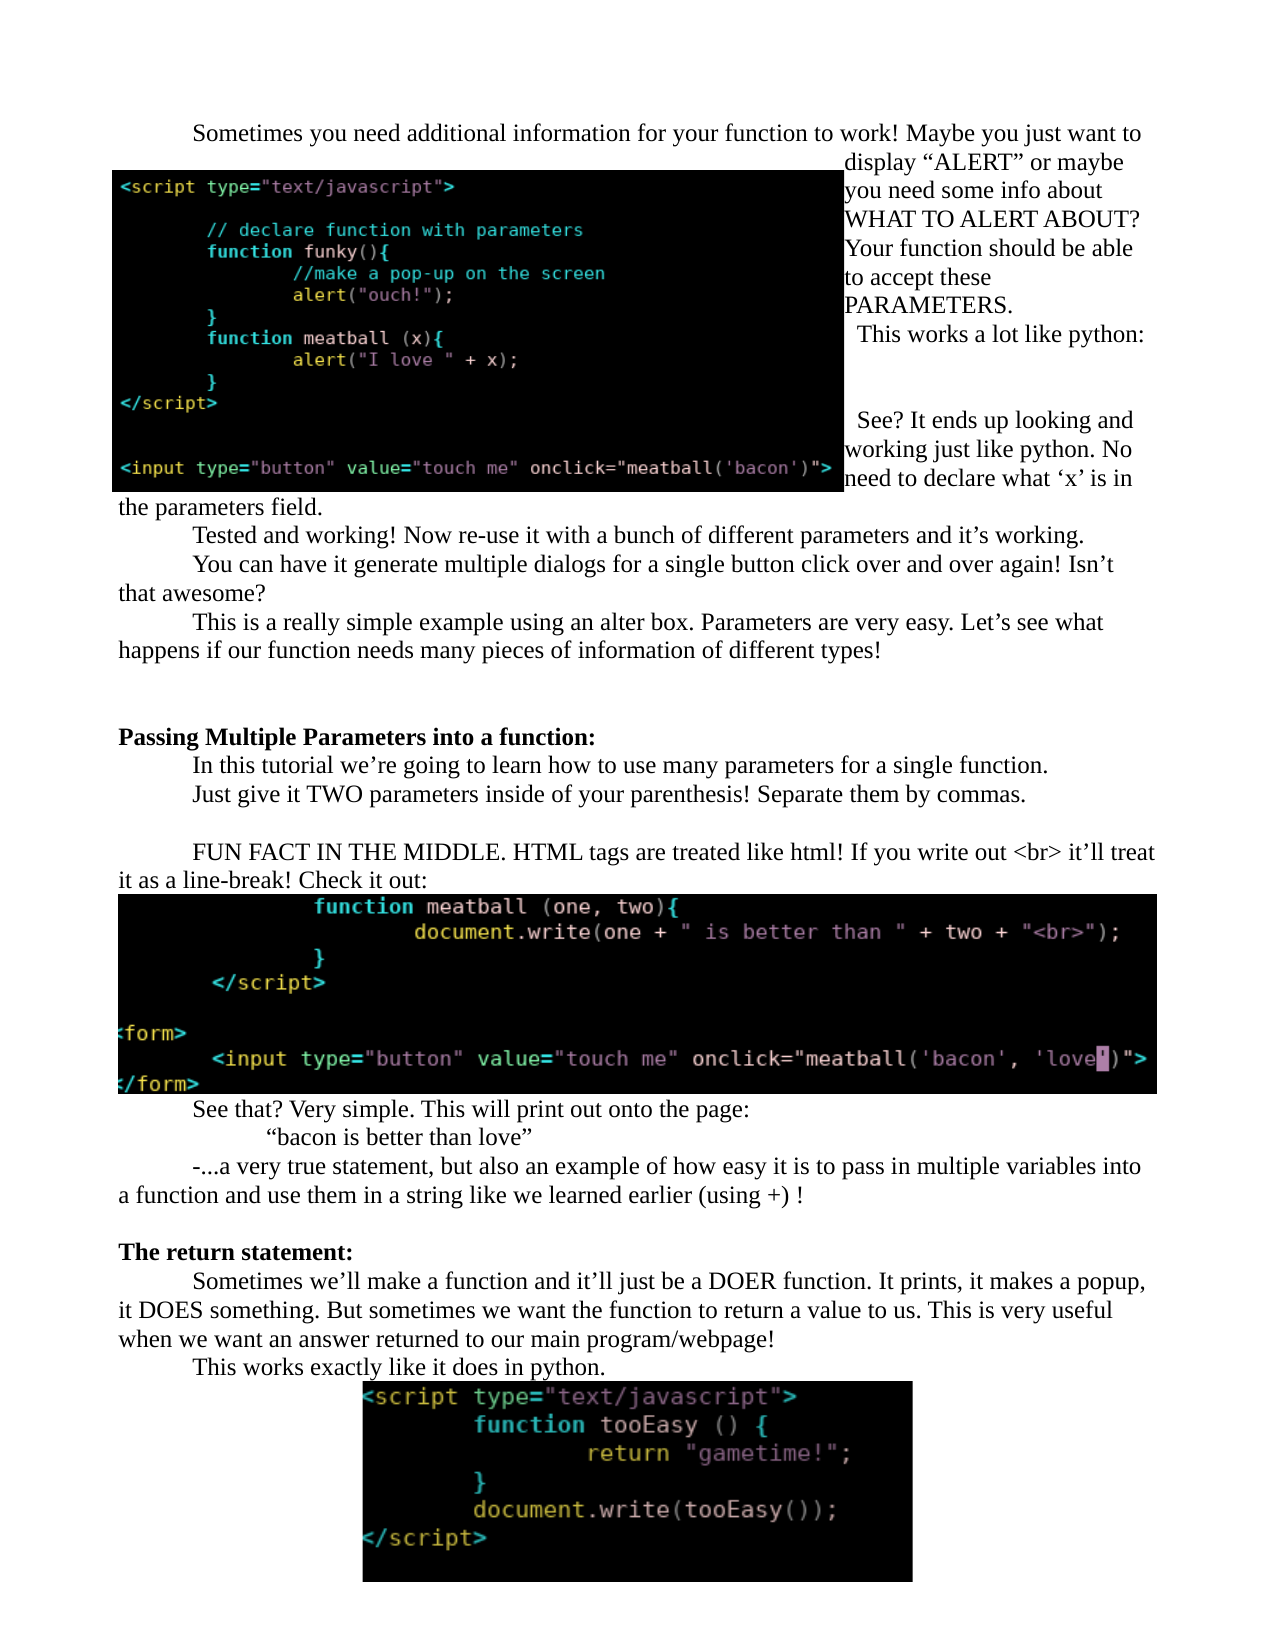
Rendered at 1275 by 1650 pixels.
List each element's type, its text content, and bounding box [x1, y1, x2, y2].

text This is a really simple example using an alter box. Parameters are very easy. Let’s see what happens if our function needs many pieces of information of different types! [118, 607, 1157, 664]
text Tested and working! Now re-use it with a bunch of different parameters and it’s working. [118, 521, 1157, 549]
text This works a lot like python: [845, 319, 1157, 348]
picture [362, 1381, 913, 1582]
text Sometimes you need additional information for your function to work! Maybe you just want to display “ALERT” or maybe you need some info about WHAT TO ALERT ABOUT? Your function should be able to accept these PARAMETERS. [118, 118, 1157, 319]
text See? It ends up looking and working just like python. No need to declare what ‘x’ is in the parameters field. [118, 406, 1157, 521]
text You can have it generate multiple dialogs for a single button click over and over again! Isn’t that awesome? [118, 549, 1157, 607]
text The return statement: [118, 1237, 1157, 1266]
picture [112, 170, 845, 492]
text “bacon is better than love” [118, 1122, 1157, 1151]
text In this tutorial we’re going to learn how to use many parameters for a single function. [118, 751, 1157, 779]
text Just give it TWO parameters inside of your parenthesis! Separate them by commas. [118, 779, 1157, 808]
text FUN FACT IN THE MIDDLE. HTML tags are treated like html! If you write out <br> it’ll treat it as a line-break! Check it out: [118, 837, 1157, 894]
text This works exactly like it does in python. [118, 1352, 1157, 1381]
text See that? Very simple. This will print out onto the page: [118, 1094, 1157, 1122]
text Sometimes we’ll make a function and it’ll just be a DOER function. It prints, it makes a popup, it DOES something. But sometimes we want the function to return a value to us. This is very useful when we want an answer returned to our main program/webpage! [118, 1266, 1157, 1352]
text Passing Multiple Parameters into a function: [118, 722, 1157, 751]
text -...a very true statement, but also an example of how easy it is to pass in multiple variables into a function and use them in a string like we learned earlier (using +) ! [118, 1151, 1157, 1209]
picture [118, 894, 1157, 1094]
